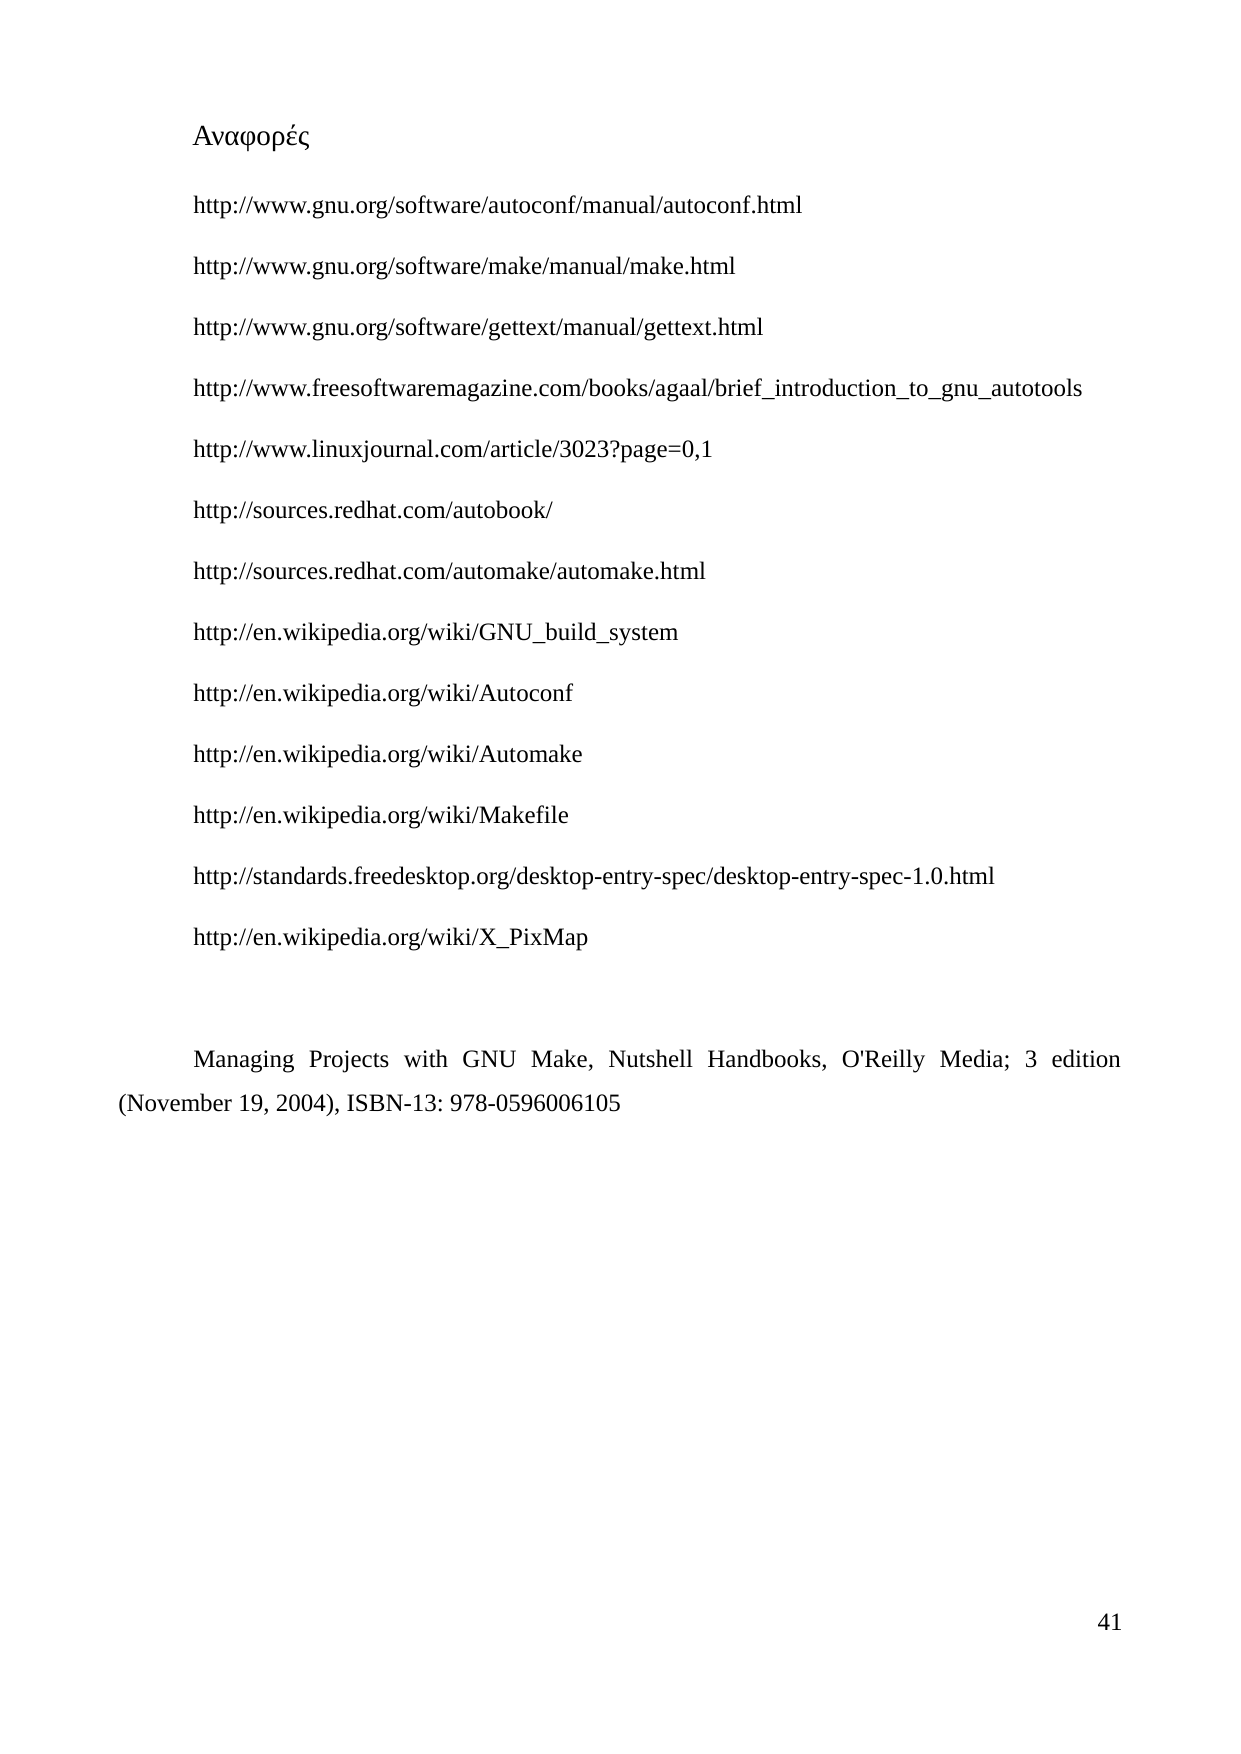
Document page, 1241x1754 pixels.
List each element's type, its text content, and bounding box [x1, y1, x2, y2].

text http://sources.redhat.com/automake/automake.html [118, 556, 1122, 585]
text http://en.wikipedia.org/wiki/Autoconf [118, 678, 1122, 707]
text Managing Projects with GNU Make, Nutshell Handbooks, O'Reilly Media; 3 edition (November 19, 2004), ISBN-13: 978-0596006105 [118, 1044, 1122, 1116]
text http://en.wikipedia.org/wiki/Automake [118, 739, 1122, 768]
text http://www.gnu.org/software/autoconf/manual/autoconf.html [118, 190, 1122, 219]
text http://www.linuxjournal.com/article/3023?page=0,1 [118, 434, 1122, 463]
text http://standards.freedesktop.org/desktop-entry-spec/desktop-entry-spec-1.0.html [118, 861, 1122, 890]
text http://en.wikipedia.org/wiki/Makefile [118, 800, 1122, 829]
text Αναφορές [118, 118, 1122, 152]
text http://sources.redhat.com/autobook/ [118, 495, 1122, 524]
text http://www.freesoftwaremagazine.com/books/agaal/brief_introduction_to_gnu_autotools [118, 373, 1122, 402]
text http://en.wikipedia.org/wiki/X_PixMap [118, 922, 1122, 951]
text http://www.gnu.org/software/gettext/manual/gettext.html [118, 312, 1122, 341]
text http://en.wikipedia.org/wiki/GNU_build_system [118, 617, 1122, 646]
text http://www.gnu.org/software/make/manual/make.html [118, 251, 1122, 280]
